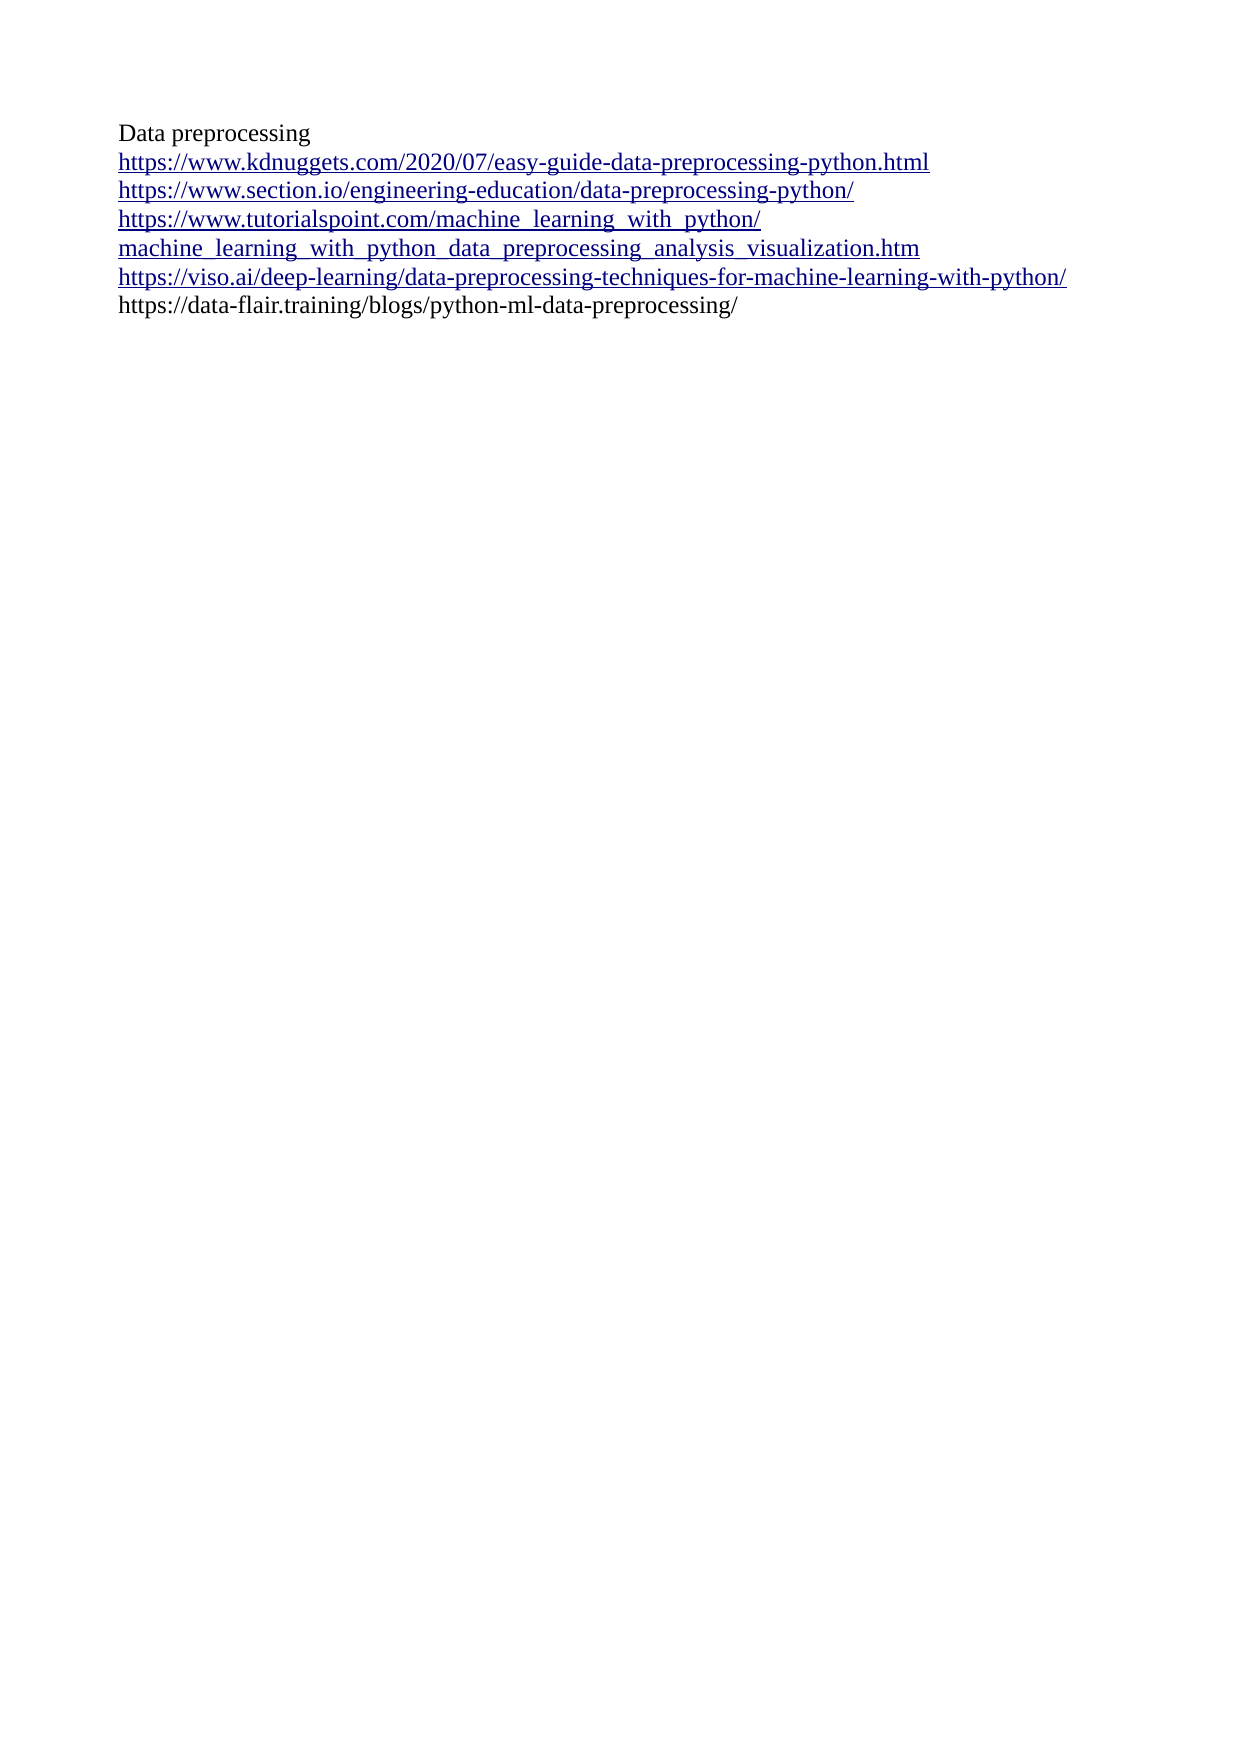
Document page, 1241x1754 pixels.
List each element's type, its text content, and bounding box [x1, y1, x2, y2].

text https://www.tutorialspoint.com/machine_learning_with_python/machine_learning_with_python_data_preprocessing_analysis_visualization.htm [118, 204, 1122, 262]
text Data preprocessing [118, 118, 1122, 147]
text https://www.section.io/engineering-education/data-preprocessing-python/ [118, 176, 1122, 204]
text https://viso.ai/deep-learning/data-preprocessing-techniques-for-machine-learning-with-python/ [118, 262, 1122, 291]
text https://data-flair.training/blogs/python-ml-data-preprocessing/ [118, 291, 1122, 319]
text https://www.kdnuggets.com/2020/07/easy-guide-data-preprocessing-python.html [118, 147, 1122, 176]
